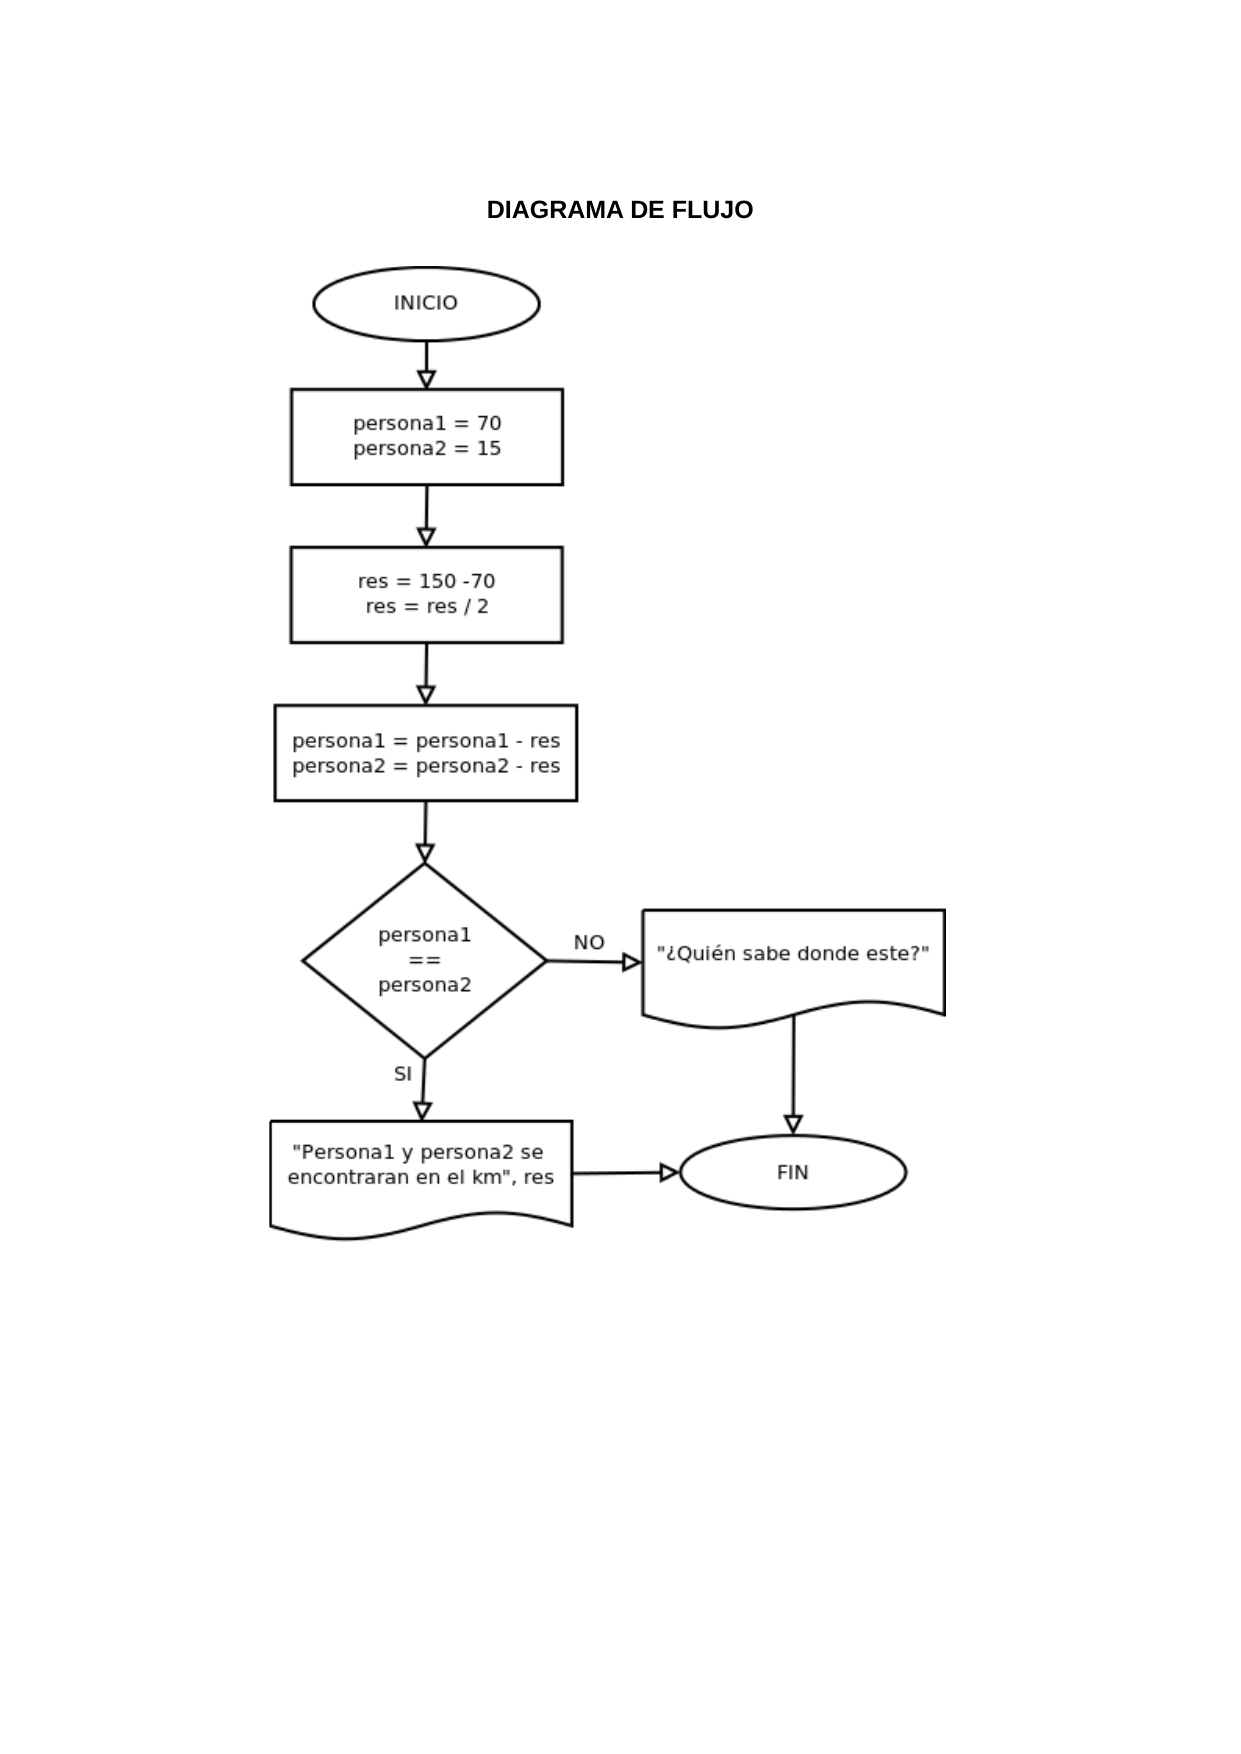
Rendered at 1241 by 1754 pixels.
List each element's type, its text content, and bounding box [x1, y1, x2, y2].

picture [269, 266, 946, 1242]
text DIAGRAMA DE FLUJO [150, 195, 1090, 224]
